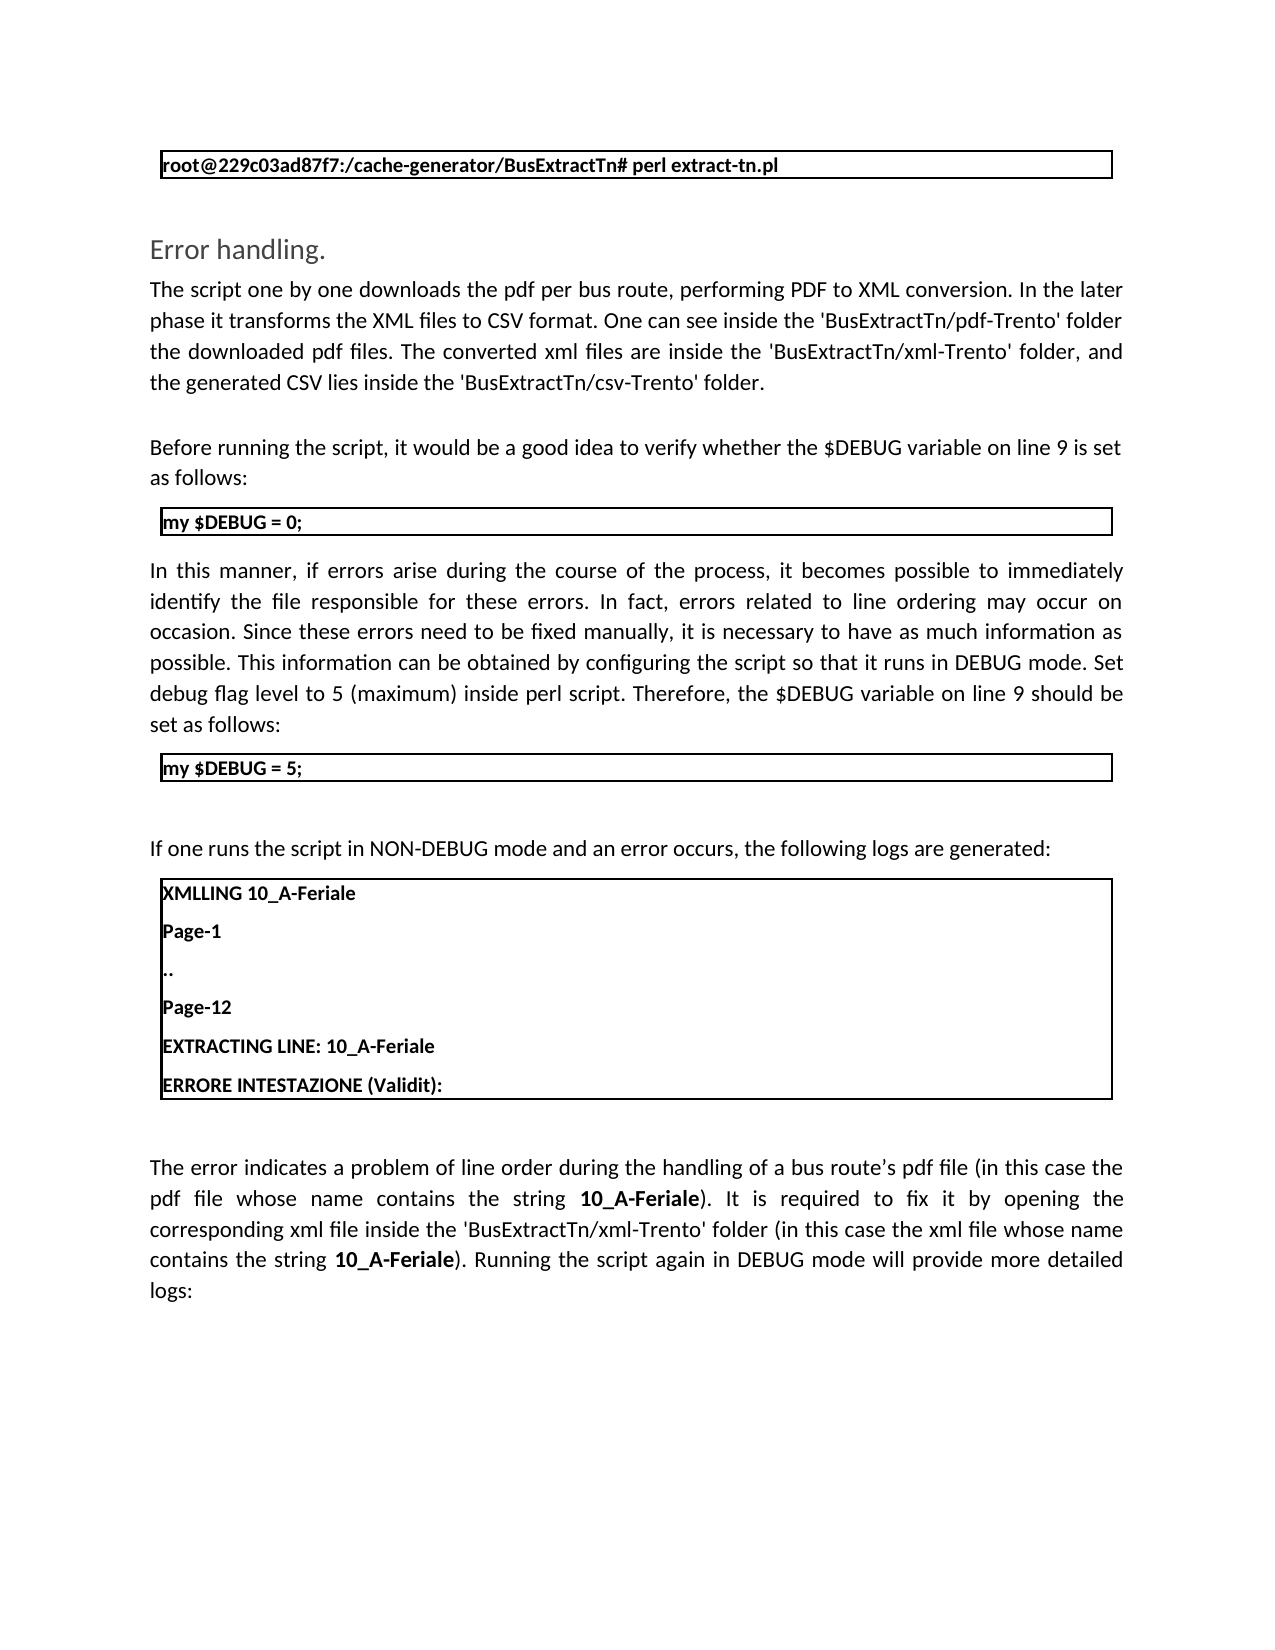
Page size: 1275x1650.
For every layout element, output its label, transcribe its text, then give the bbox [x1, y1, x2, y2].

text Page-12 [163, 992, 1111, 1019]
subtitle Error handling. [149, 231, 1125, 267]
text ERRORE INTESTAZIONE (Validit): [163, 1070, 1111, 1098]
text In this manner, if errors arise during the course of the process, it becomes possible to immediately identify the file responsible for these errors. In fact, errors related to line ordering may occur on occasion. Since these errors need to be fixed manually, it is necessary to have as much information as possible. This information can be obtained by configuring the script so that it runs in DEBUG mode. Set debug flag level to 5 (maximum) inside perl script. Therefore, the $DEBUG variable on line 9 should be set as follows: [149, 556, 1125, 738]
text Before running the script, it would be a good idea to verify whether the $DEBUG variable on line 9 is set as follows: [149, 433, 1125, 492]
text XMLLING 10_A-Feriale [163, 880, 1111, 906]
text The error indicates a problem of line order during the handling of a bus route’s pdf file (in this case the pdf file whose name contains the string 10_A-Feriale). It is required to fix it by opening the corresponding xml file inside the 'BusExtractTn/xml-Trento' folder (in this case the xml file whose name contains the string 10_A-Feriale). Running the script again in DEBUG mode will provide more detailed logs: [149, 1153, 1125, 1304]
text .. [163, 954, 1111, 982]
text root@229c03ad87f7:/cache-generator/BusExtractTn# perl extract-tn.pl [163, 152, 1111, 177]
text If one runs the script in NON-DEBUG mode and an error occurs, the following logs are generated: [149, 834, 1125, 862]
text my $DEBUG = 5; [163, 755, 1111, 780]
text EXTRACTING LINE: 10_A-Feriale [163, 1031, 1111, 1059]
text Page-1 [163, 916, 1111, 944]
text The script one by one downloads the pdf per bus route, performing PDF to XML conversion. In the later phase it transforms the XML files to CSV format. One can see inside the 'BusExtractTn/pdf-Trento' folder the downloaded pdf files. The converted xml files are inside the 'BusExtractTn/xml-Trento' folder, and the generated CSV lies inside the 'BusExtractTn/csv-Trento' folder. [149, 275, 1125, 396]
text my $DEBUG = 0; [163, 509, 1111, 534]
